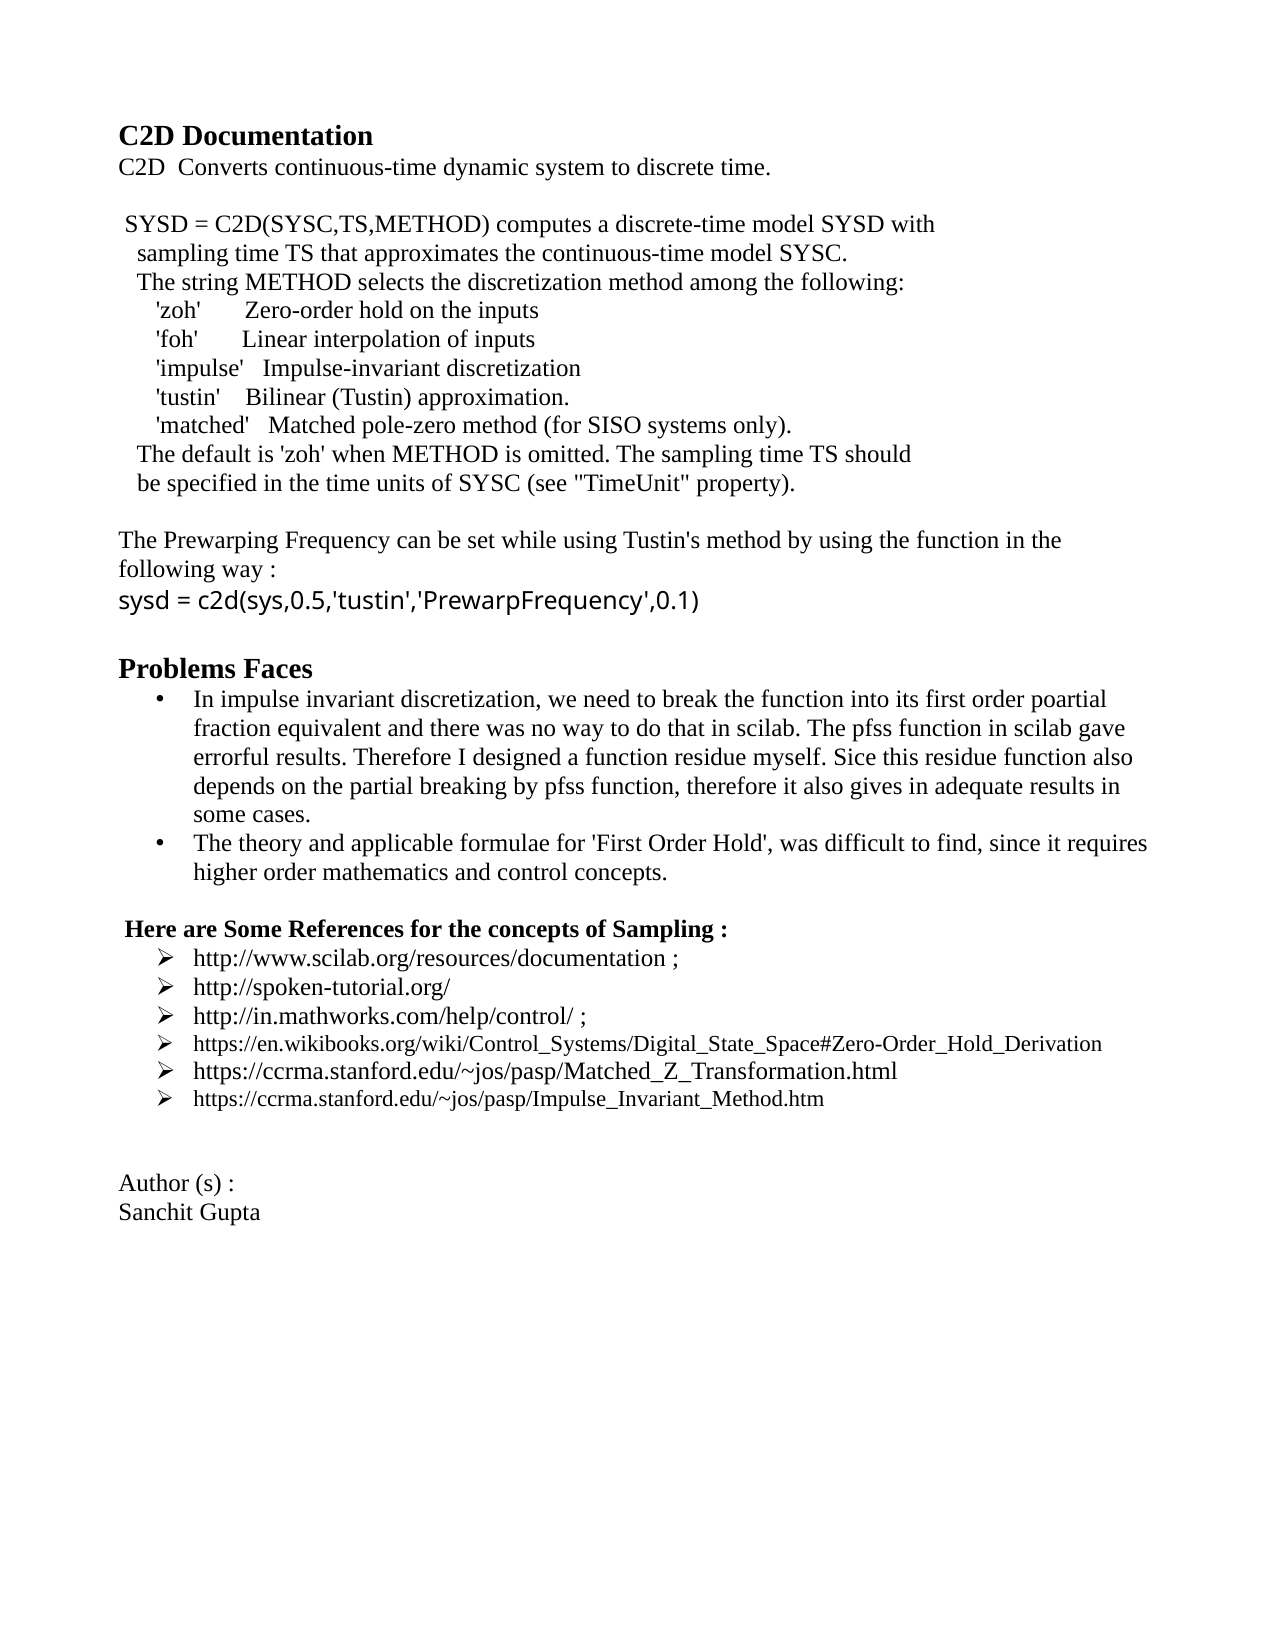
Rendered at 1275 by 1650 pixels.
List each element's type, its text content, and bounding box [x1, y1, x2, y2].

text sampling time TS that approximates the continuous-time model SYSC. [118, 238, 1157, 267]
list http://www.scilab.org/resources/documentation ; [156, 943, 1157, 972]
list http://in.mathworks.com/help/control/ ; [156, 1001, 1157, 1029]
text The default is 'zoh' when METHOD is omitted. The sampling time TS should [118, 439, 1157, 468]
list https://en.wikibooks.org/wiki/Control_Systems/Digital_State_Space#Zero-Order_Hold_Derivation [156, 1029, 1157, 1056]
text Sanchit Gupta [118, 1197, 1157, 1226]
text sysd = c2d(sys,0.5,'tustin','PrewarpFrequency',0.1) [118, 583, 1157, 617]
text The Prewarping Frequency can be set while using Tustin's method by using the function in the following way : [118, 525, 1157, 583]
text The string METHOD selects the discretization method among the following: [118, 267, 1157, 295]
text Author (s) : [118, 1168, 1157, 1197]
list The theory and applicable formulae for 'First Order Hold', was difficult to find, since it requires higher order mathematics and control concepts. [156, 828, 1157, 886]
text 'zoh' Zero-order hold on the inputs [118, 295, 1157, 324]
text 'foh' Linear interpolation of inputs [118, 324, 1157, 353]
text Problems Faces [118, 651, 1157, 684]
text Here are Some References for the concepts of Sampling : [118, 914, 1157, 943]
list https://ccrma.stanford.edu/~jos/pasp/Impulse_Invariant_Method.htm [156, 1085, 1157, 1111]
list In impulse invariant discretization, we need to break the function into its first order poartial fraction equivalent and there was no way to do that in scilab. The pfss function in scilab gave errorful results. Therefore I designed a function residue myself. Sice this residue function also depends on the partial breaking by pfss function, therefore it also gives in adequate results in some cases. [156, 684, 1157, 828]
list https://ccrma.stanford.edu/~jos/pasp/Matched_Z_Transformation.html [156, 1056, 1157, 1085]
text C2D Converts continuous-time dynamic system to discrete time. [118, 152, 1157, 180]
text 'impulse' Impulse-invariant discretization [118, 353, 1157, 382]
text C2D Documentation [118, 118, 1157, 152]
text 'matched' Matched pole-zero method (for SISO systems only). [118, 410, 1157, 439]
text be specified in the time units of SYSC (see "TimeUnit" property). [118, 468, 1157, 497]
list http://spoken-tutorial.org/ [156, 972, 1157, 1001]
text 'tustin' Bilinear (Tustin) approximation. [118, 382, 1157, 410]
text SYSD = C2D(SYSC,TS,METHOD) computes a discrete-time model SYSD with [118, 209, 1157, 238]
